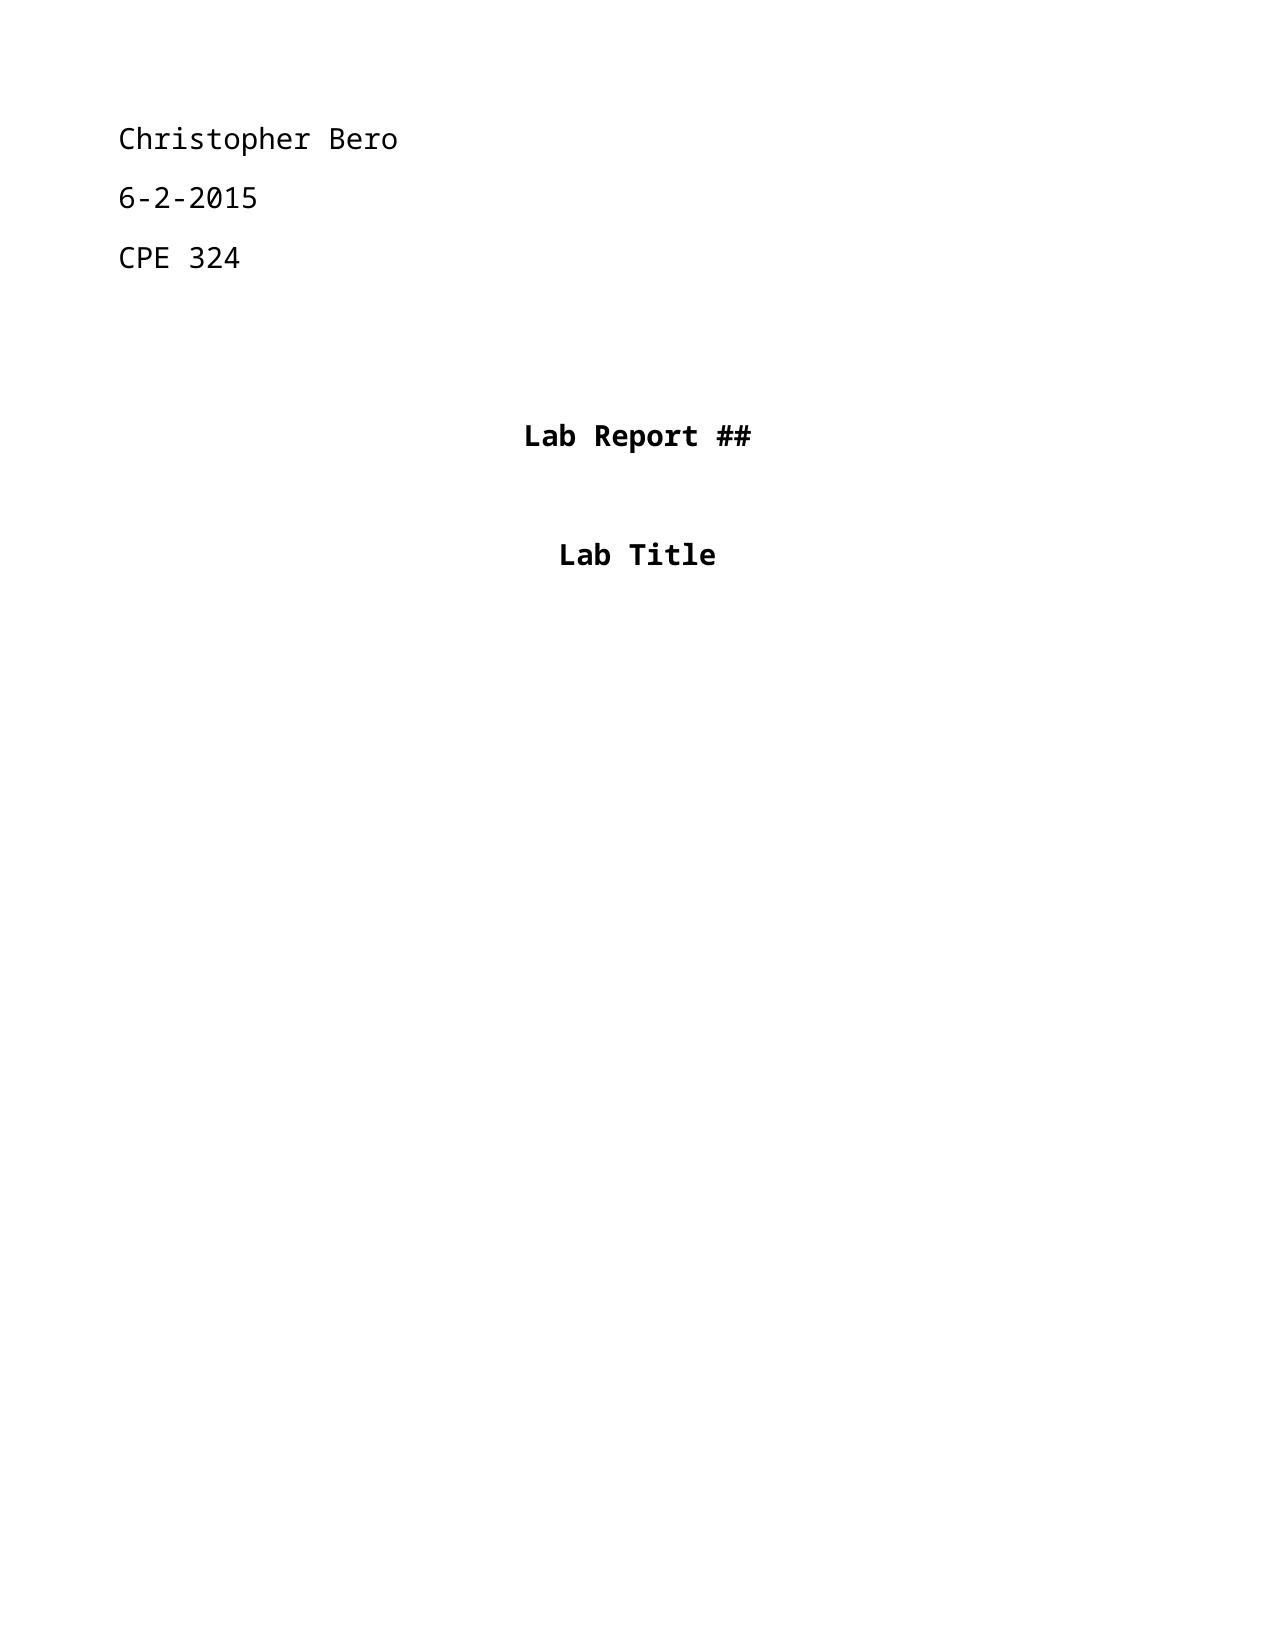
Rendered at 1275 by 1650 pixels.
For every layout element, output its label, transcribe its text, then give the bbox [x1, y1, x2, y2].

text 6-2-2015 [118, 178, 1157, 217]
text CPE 324 [118, 237, 1157, 277]
text Christopher Bero [118, 118, 1157, 158]
text Lab Report ## [118, 416, 1157, 455]
text Lab Title [118, 534, 1157, 574]
